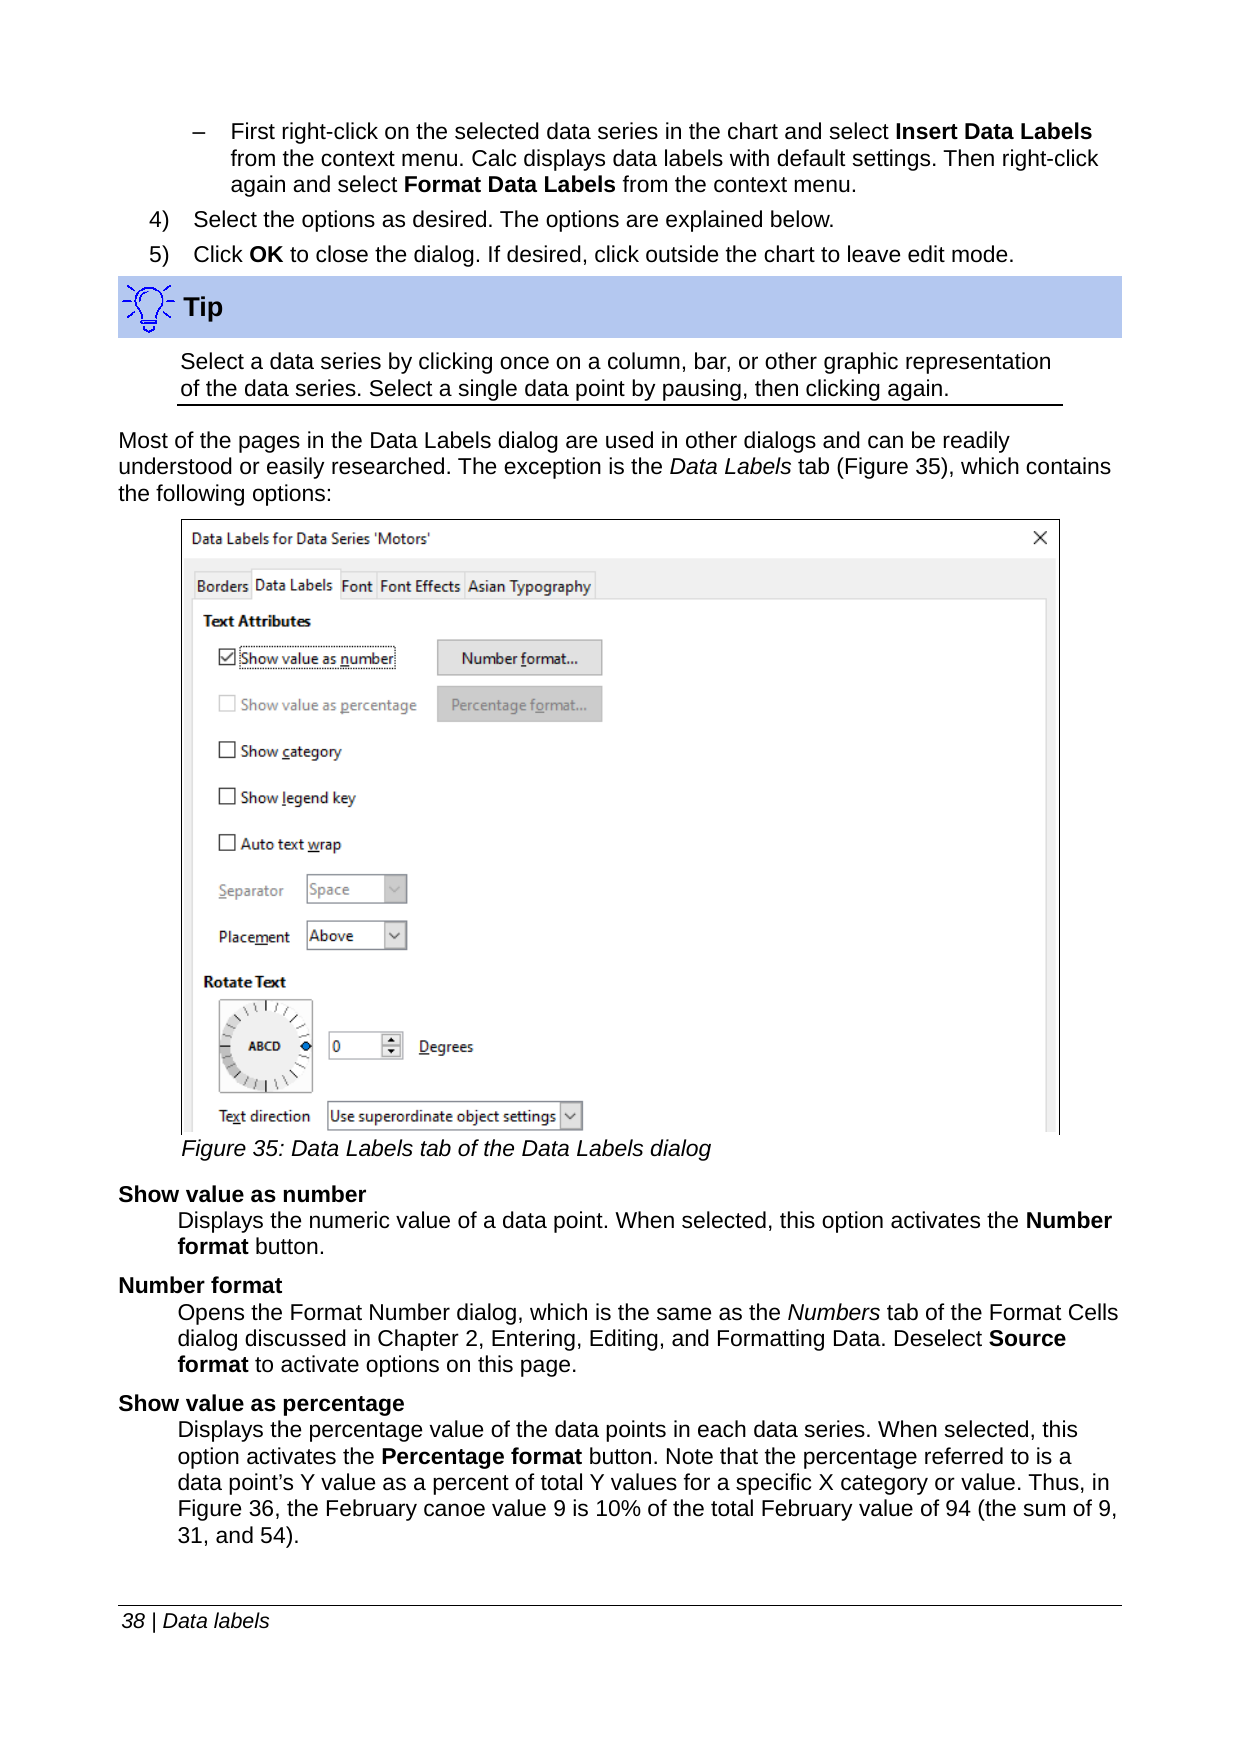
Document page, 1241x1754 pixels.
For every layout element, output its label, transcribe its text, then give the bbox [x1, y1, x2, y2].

list Click OK to close the dialog. If desired, click outside the chart to leave edit mode. [169, 241, 1122, 268]
text Show value as percentage [118, 1390, 1122, 1416]
picture [184, 521, 1056, 1132]
picture [119, 277, 179, 337]
text Number format [118, 1272, 1122, 1298]
list Select the options as desired. The options are explained below. [169, 206, 1122, 232]
text Show value as number [118, 1181, 1122, 1207]
text Displays the numeric value of a data point. When selected, this option activates the Number format button. [177, 1207, 1122, 1259]
text Select a data series by clicking once on a column, bar, or other graphic representation of the data series. Select a single data point by pausing, then clicking again. [177, 345, 1063, 404]
text Opens the Format Number dialog, which is the same as the Numbers tab of the Format Cells dialog discussed in Chapter 2, Entering, Editing, and Formatting Data. Deselect Source format to activate options on this page. [177, 1298, 1122, 1377]
text Most of the pages in the Data Labels dialog are used in other dialogs and can be readily understood or easily researched. The exception is the Data Labels tab (Figure 35), which contains the following options: [118, 427, 1122, 506]
list First right-click on the selected data series in the chart and select Insert Data Labels from the context menu. Calc displays data labels with default settings. Then right-click again and select Format Data Labels from the context menu. [192, 118, 1122, 197]
subtitle Tip [118, 276, 1122, 338]
text Figure 35: Data Labels tab of the Data Labels dialog [181, 520, 1059, 1161]
text Displays the percentage value of the data points in each data series. When selected, this option activates the Percentage format button. Note that the percentage referred to is a data point’s Y value as a percent of total Y values for a specific X category or value. Thus, in Figure 36, the February canoe value 9 is 10% of the total February value of 94 (the sum of 9, 31, and 54). [177, 1416, 1122, 1548]
